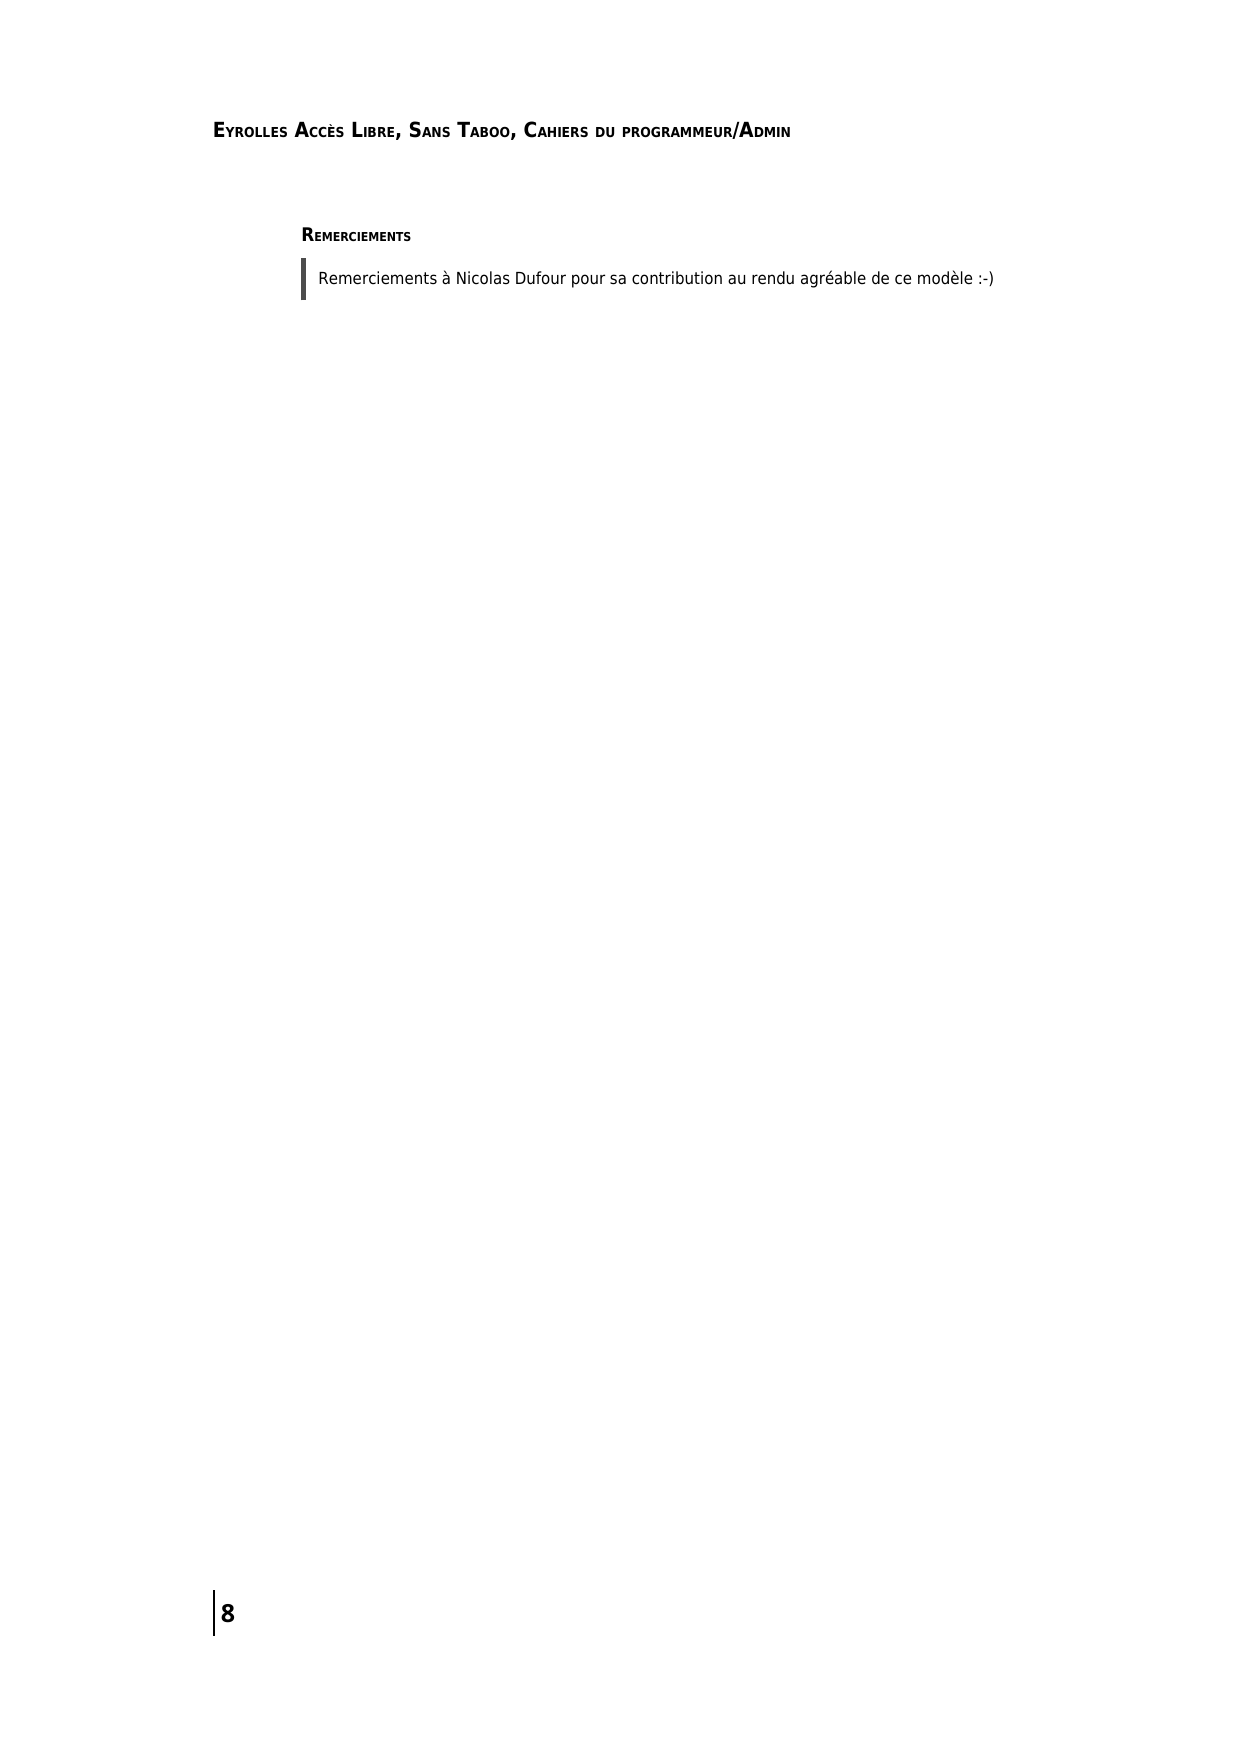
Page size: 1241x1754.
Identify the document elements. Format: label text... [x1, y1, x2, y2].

subtitle Remerciements [301, 224, 1027, 246]
text Remerciements à Nicolas Dufour pour sa contribution au rendu agréable de ce modèle :-) [301, 257, 1027, 300]
